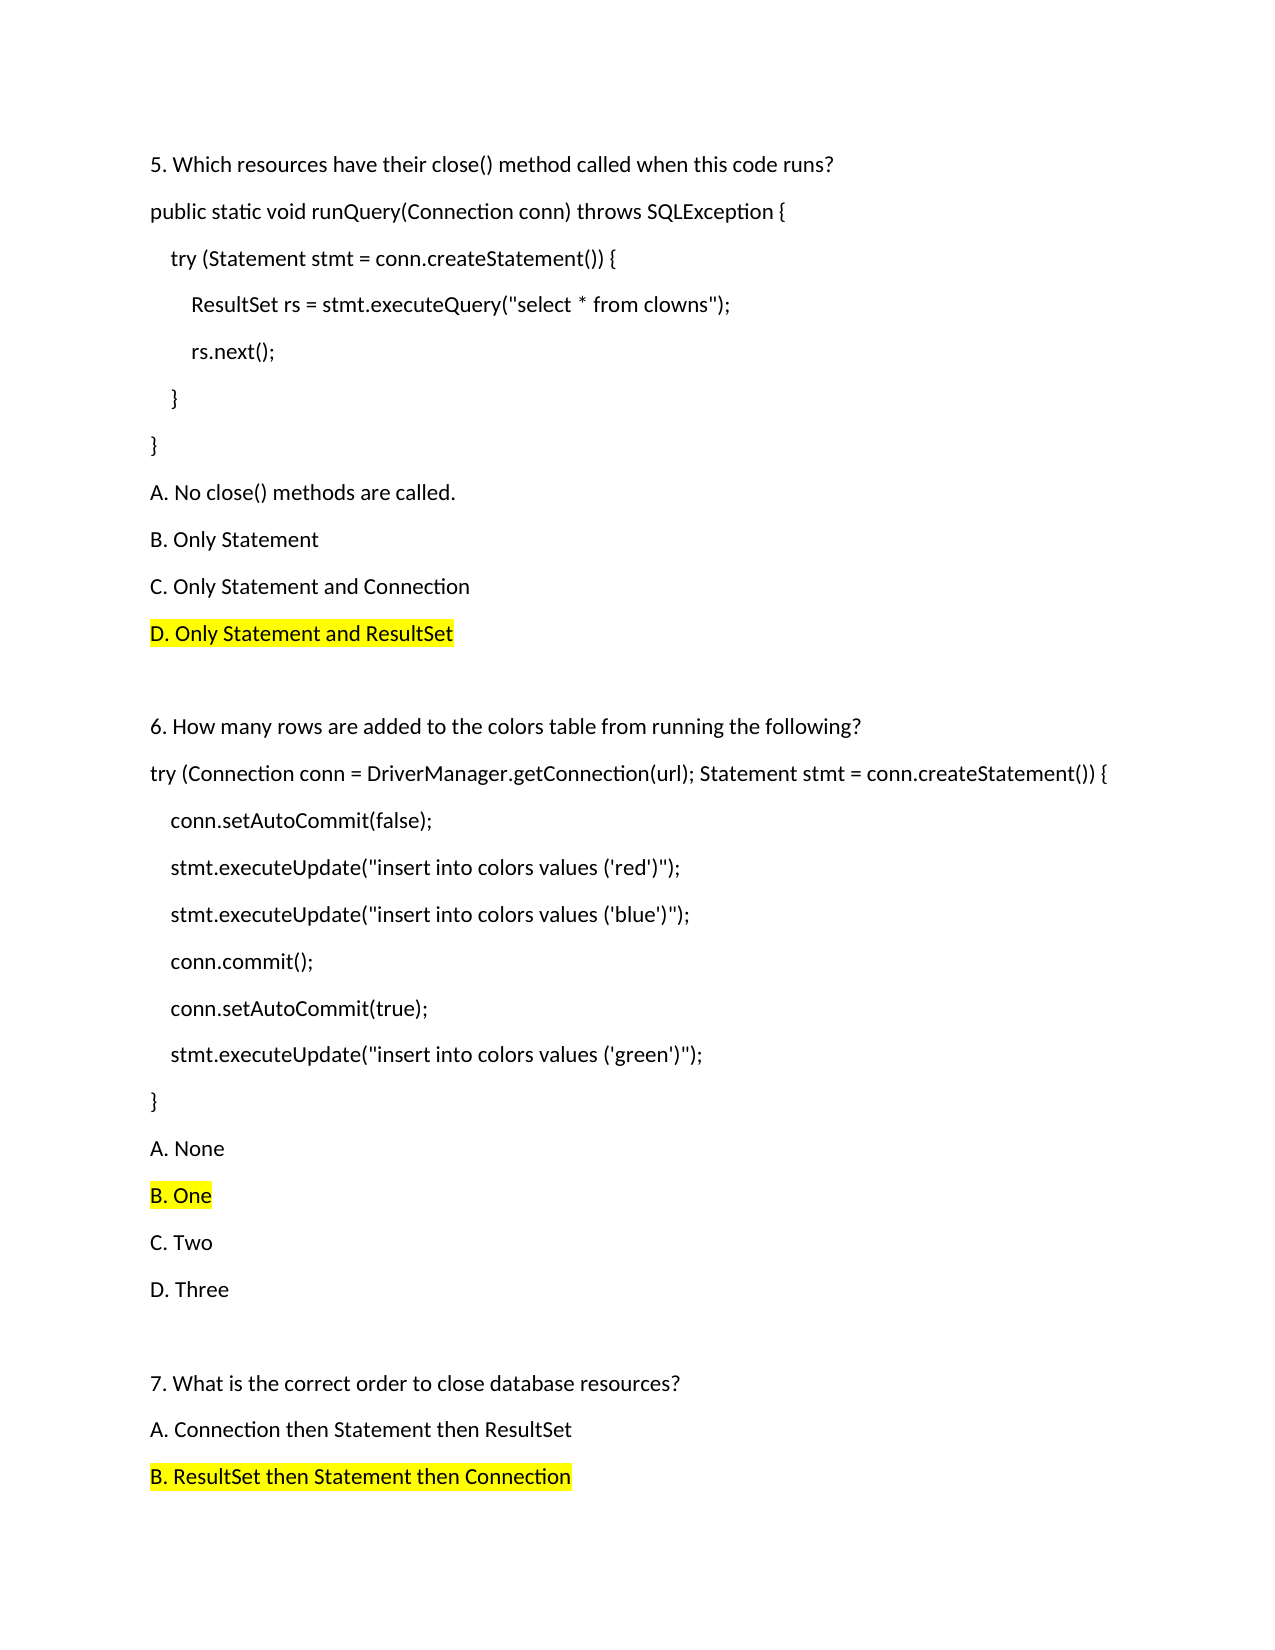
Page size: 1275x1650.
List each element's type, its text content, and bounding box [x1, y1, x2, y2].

text B. One [150, 1181, 1125, 1209]
text C. Only Statement and Connection [150, 572, 1125, 600]
text B. Only Statement [150, 525, 1125, 553]
text try (Statement stmt = conn.createStatement()) { [150, 244, 1125, 272]
text conn.setAutoCommit(true); [150, 994, 1125, 1022]
text conn.setAutoCommit(false); [150, 806, 1125, 834]
text 7. What is the correct order to close database resources? [150, 1369, 1125, 1397]
text stmt.executeUpdate("insert into colors values ('blue')"); [150, 900, 1125, 928]
text rs.next(); [150, 337, 1125, 366]
text } [150, 1087, 1125, 1116]
text C. Two [150, 1228, 1125, 1256]
text stmt.executeUpdate("insert into colors values ('red')"); [150, 853, 1125, 881]
text A. No close() methods are called. [150, 478, 1125, 506]
text ResultSet rs = stmt.executeQuery("select * from clowns"); [150, 291, 1125, 319]
text try (Connection conn = DriverManager.getConnection(url); Statement stmt = conn.createStatement()) { [150, 759, 1125, 787]
text stmt.executeUpdate("insert into colors values ('green')"); [150, 1041, 1125, 1069]
text A. Connection then Statement then ResultSet [150, 1416, 1125, 1444]
text B. ResultSet then Statement then Connection [150, 1462, 1125, 1491]
text D. Three [150, 1275, 1125, 1303]
text D. Only Statement and ResultSet [150, 619, 1125, 647]
text public static void runQuery(Connection conn) throws SQLException { [150, 197, 1125, 225]
text } [150, 384, 1125, 412]
text 5. Which resources have their close() method called when this code runs? [150, 150, 1125, 178]
text } [150, 431, 1125, 459]
text 6. How many rows are added to the colors table from running the following? [150, 712, 1125, 741]
text A. None [150, 1134, 1125, 1162]
text conn.commit(); [150, 947, 1125, 975]
